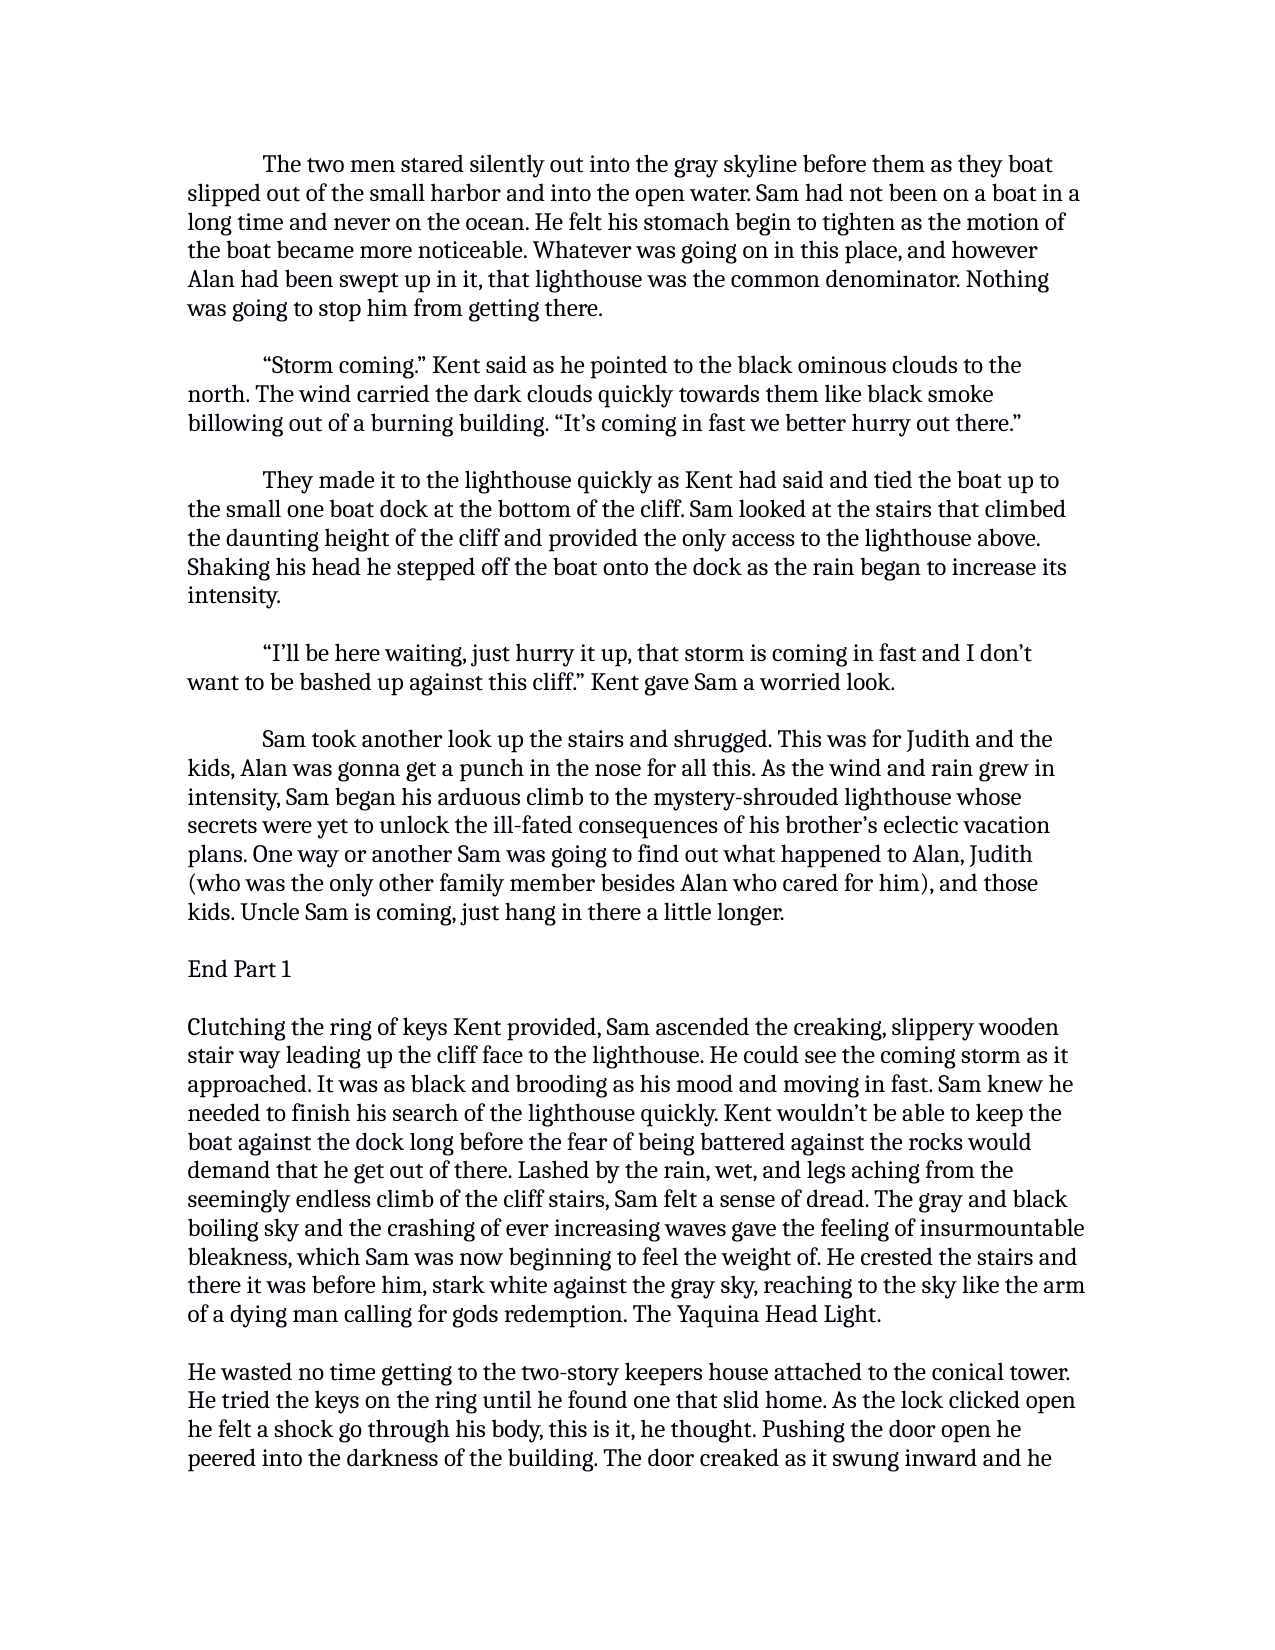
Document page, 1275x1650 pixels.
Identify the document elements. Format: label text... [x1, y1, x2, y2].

text The two men stared silently out into the gray skyline before them as they boat slipped out of the small harbor and into the open water. Sam had not been on a boat in a long time and never on the ocean. He felt his stomach begin to tighten as the motion of the boat became more noticeable. Whatever was going on in this place, and however Alan had been swept up in it, that lighthouse was the common denominator. Nothing was going to stop him from getting there. [187, 150, 1087, 322]
text He wasted no time getting to the two-story keepers house attached to the conical tower. He tried the keys on the ring until he found one that slid home. As the lock clicked open he felt a shock go through his body, this is it, he thought. Pushing the door open he peered into the darkness of the building. The door creaked as it swung inward and he [187, 1357, 1087, 1472]
text Clutching the ring of keys Kent provided, Sam ascended the creaking, slippery wooden stair way leading up the cliff face to the lighthouse. He could see the coming storm as it approached. It was as black and brooding as his mood and moving in fast. Sam knew he needed to finish his search of the lighthouse quickly. Kent wouldn’t be able to keep the boat against the dock long before the fear of being battered against the rocks would demand that he get out of there. Lashed by the rain, wet, and legs aching from the seemingly endless climb of the cliff stairs, Sam felt a sense of dread. The gray and black boiling sky and the crashing of ever increasing waves gave the feeling of insurmountable bleakness, which Sam was now beginning to feel the weight of. He crested the stairs and there it was before him, stark white against the gray sky, reaching to the sky like the arm of a dying man calling for gods redemption. The Yaquina Head Light. [187, 1012, 1087, 1329]
text “I’ll be here waiting, just hurry it up, that storm is coming in fast and I don’t want to be bashed up against this cliff.” Kent gave Sam a worried look. [187, 639, 1087, 696]
text End Part 1 [187, 955, 1087, 984]
text “Storm coming.” Kent said as he pointed to the black ominous clouds to the north. The wind carried the dark clouds quickly towards them like black smoke billowing out of a burning building. “It’s coming in fast we better hurry out there.” [187, 351, 1087, 437]
text They made it to the lighthouse quickly as Kent had said and tied the boat up to the small one boat dock at the bottom of the cliff. Sam looked at the stairs that climbed the daunting height of the cliff and provided the only access to the lighthouse above. Shaking his head he stepped off the boat onto the dock as the rain began to increase its intensity. [187, 466, 1087, 610]
text Sam took another look up the stairs and shrugged. This was for Judith and the kids, Alan was gonna get a punch in the nose for all this. As the wind and rain grew in intensity, Sam began his arduous climb to the mystery-shrouded lighthouse whose secrets were yet to unlock the ill-fated consequences of his brother’s eclectic vacation plans. One way or another Sam was going to find out what happened to Alan, Judith (who was the only other family member besides Alan who cared for him), and those kids. Uncle Sam is coming, just hang in there a little longer. [187, 725, 1087, 926]
